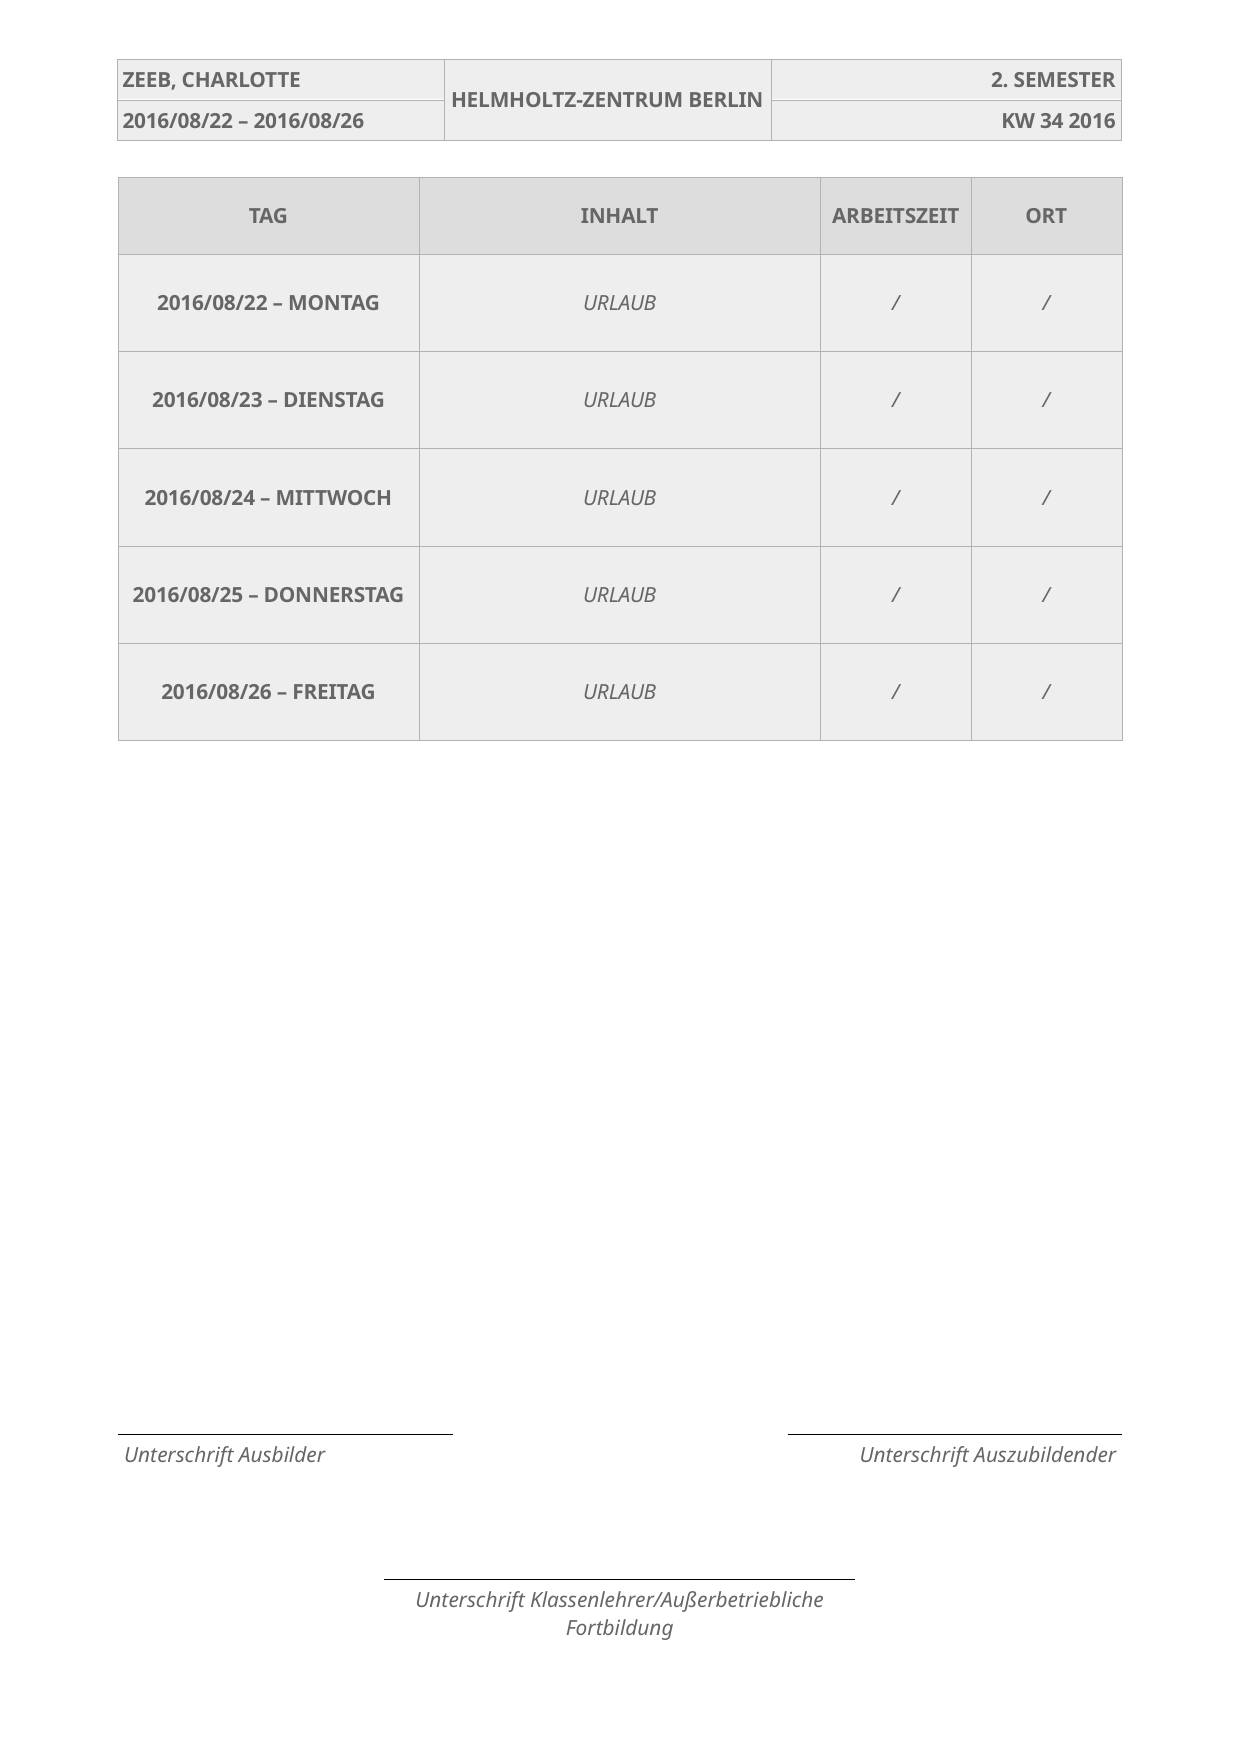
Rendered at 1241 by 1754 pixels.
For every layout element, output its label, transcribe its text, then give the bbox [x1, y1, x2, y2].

table_cell 2016/08/25 – DONNERSTAG [119, 547, 419, 643]
table_cell 2016/08/23 – DIENSTAG [119, 352, 419, 448]
table_cell URLAUB [420, 449, 820, 546]
table_header INHALT [420, 178, 820, 254]
table_cell / [972, 255, 1122, 351]
table_cell URLAUB [420, 255, 820, 351]
table_cell 2016/08/22 – MONTAG [119, 255, 419, 351]
table_cell URLAUB [420, 547, 820, 643]
table_cell / [821, 352, 971, 448]
table_cell / [821, 547, 971, 643]
table_cell URLAUB [420, 644, 820, 740]
table_cell URLAUB [420, 352, 820, 448]
table_cell / [972, 352, 1122, 448]
table_header ARBEITSZEIT [821, 178, 971, 254]
table_cell / [972, 547, 1122, 643]
table_cell / [821, 255, 971, 351]
table_cell 2016/08/26 – FREITAG [119, 644, 419, 740]
table_cell / [821, 644, 971, 740]
table_cell / [972, 644, 1122, 740]
table_header ORT [972, 178, 1122, 254]
table_cell / [821, 449, 971, 546]
table_header TAG [119, 178, 419, 254]
table_cell 2016/08/24 – MITTWOCH [119, 449, 419, 546]
table_cell / [972, 449, 1122, 546]
